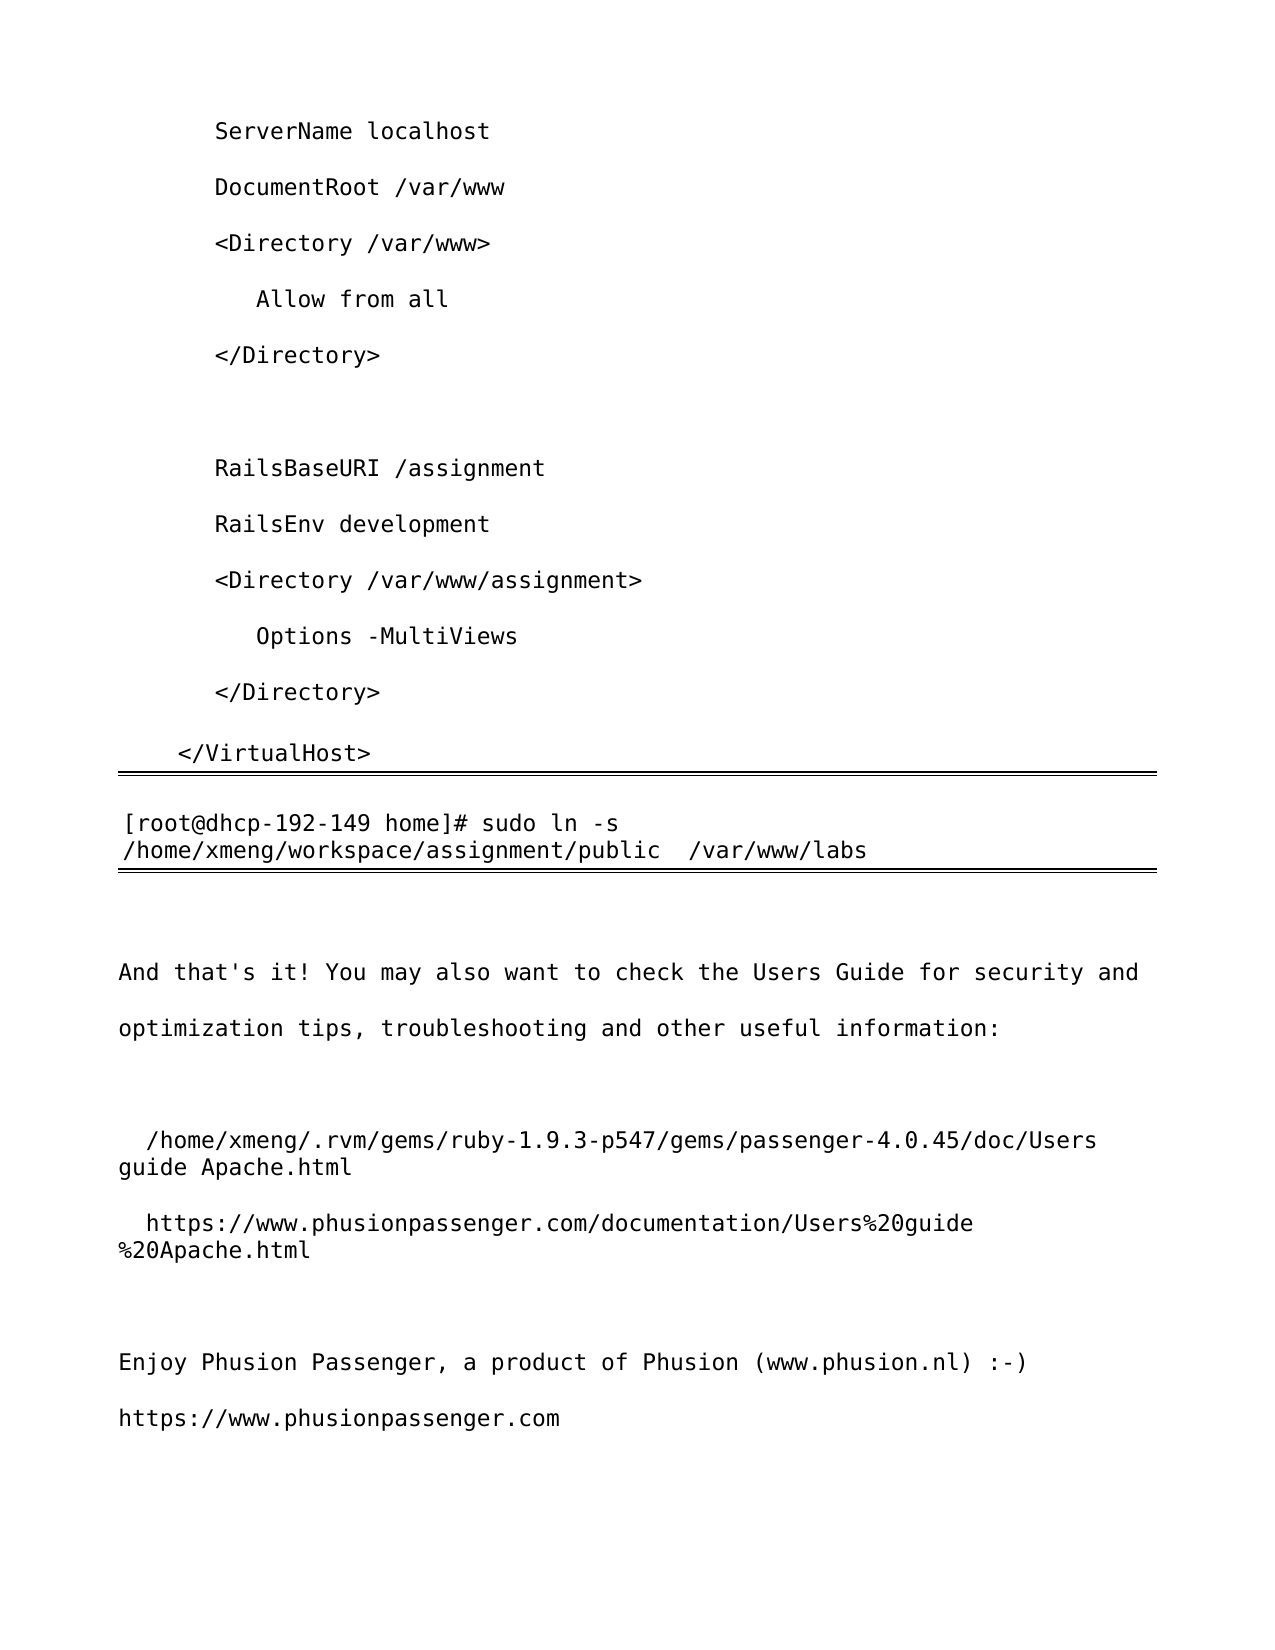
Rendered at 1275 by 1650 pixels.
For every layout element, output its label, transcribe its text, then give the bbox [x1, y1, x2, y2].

text https://www.phusionpassenger.com [118, 1405, 1157, 1432]
text Options -MultiViews [118, 623, 1157, 650]
text Allow from all [118, 287, 1157, 313]
text </VirtualHost> [118, 736, 1157, 771]
text <Directory /var/www/assignment> [118, 567, 1157, 594]
text RailsEnv development [118, 511, 1157, 538]
text /home/xmeng/.rvm/gems/ruby-1.9.3-p547/gems/passenger-4.0.45/doc/Users guide Apache.html [118, 1127, 1157, 1181]
text <Directory /var/www> [118, 230, 1157, 257]
text https://www.phusionpassenger.com/documentation/Users%20guide%20Apache.html [118, 1210, 1157, 1263]
text [root@dhcp-192-149 home]# sudo ln -s /home/xmeng/workspace/assignment/public /var/www/labs [118, 806, 1157, 868]
text </Directory> [118, 343, 1157, 369]
text </Directory> [118, 679, 1157, 706]
text RailsBaseURI /assignment [118, 455, 1157, 482]
text And that's it! You may also want to check the Users Guide for security and [118, 959, 1157, 986]
text ServerName localhost [118, 118, 1157, 145]
text optimization tips, troubleshooting and other useful information: [118, 1015, 1157, 1042]
text DocumentRoot /var/www [118, 174, 1157, 201]
text Enjoy Phusion Passenger, a product of Phusion (www.phusion.nl) :-) [118, 1349, 1157, 1376]
